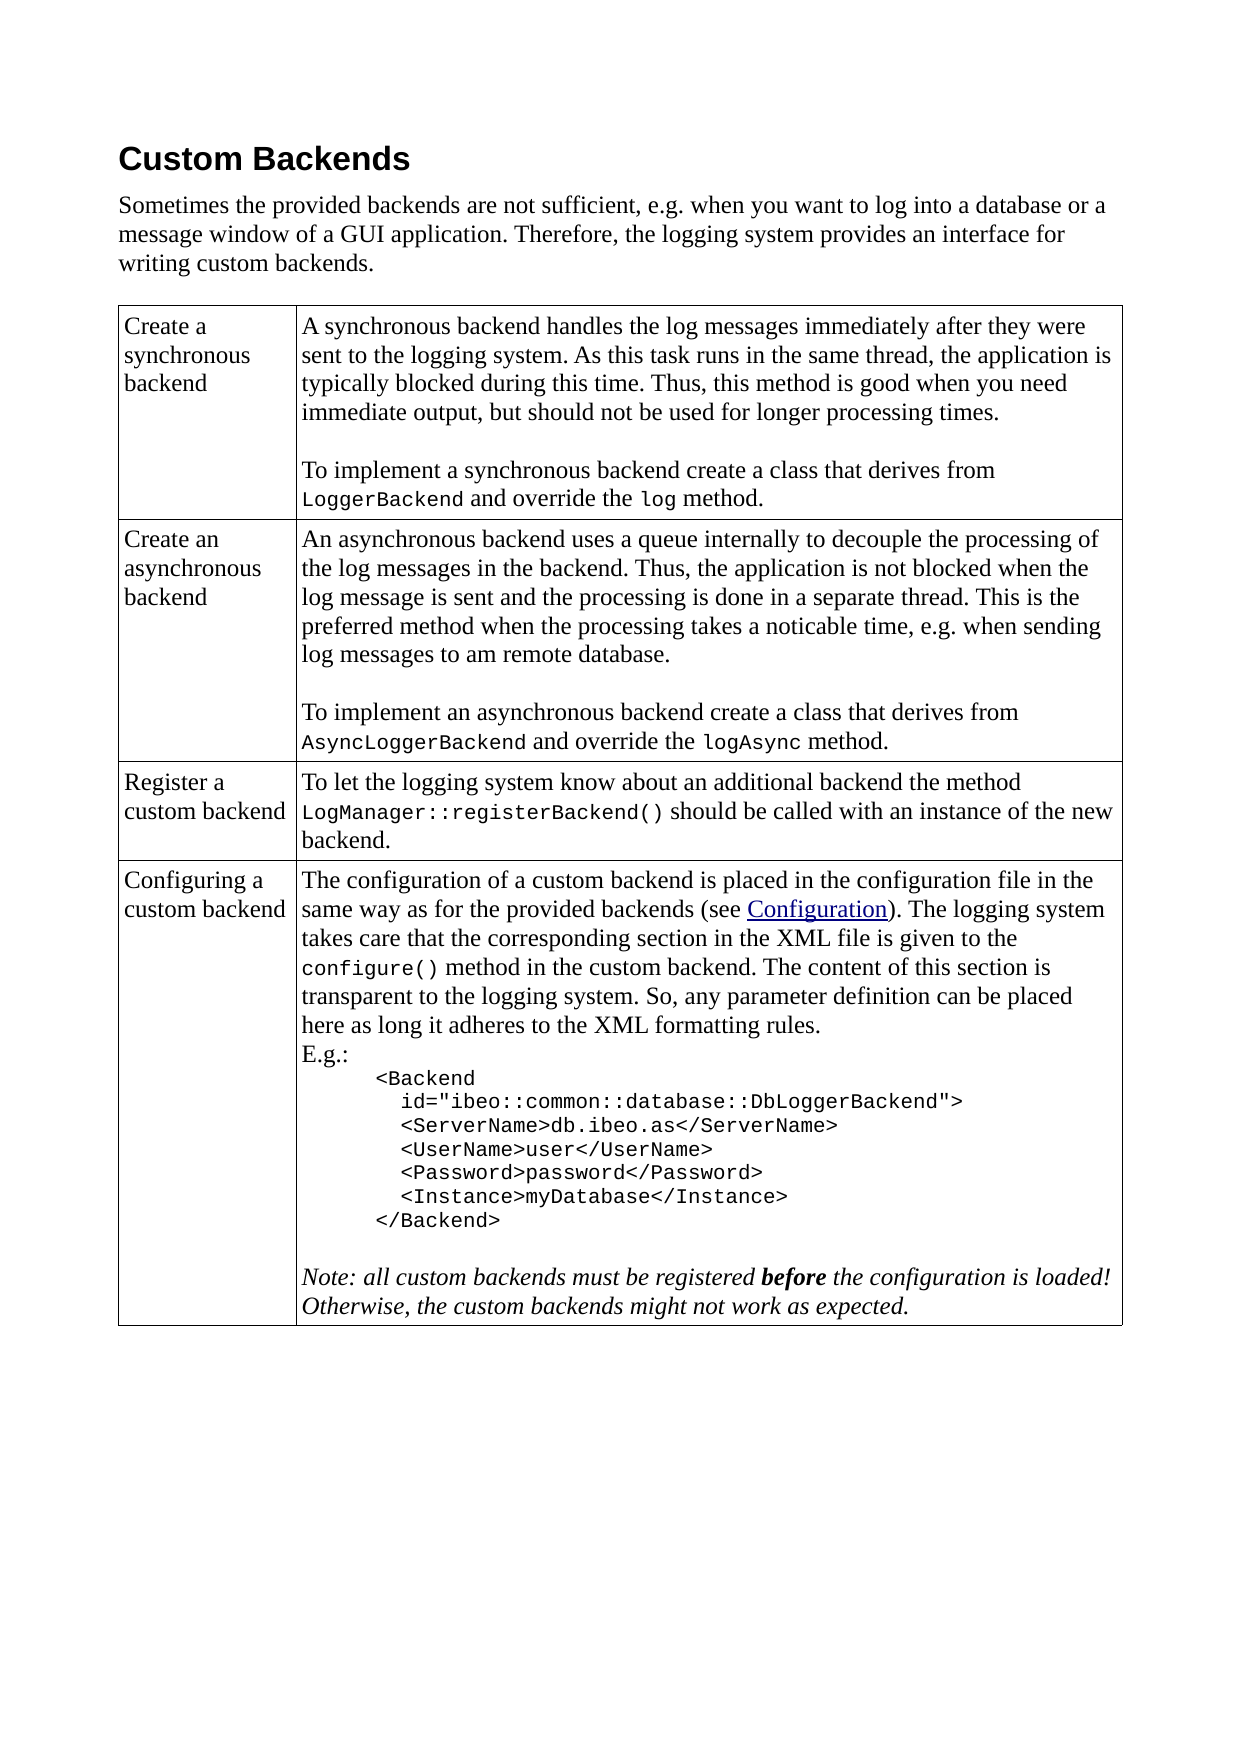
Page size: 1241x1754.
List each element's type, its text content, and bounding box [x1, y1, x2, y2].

subtitle Custom Backends [118, 139, 1122, 178]
table_cell Create an asynchronous backend [119, 520, 296, 761]
table_cell Register a custom backend [119, 762, 296, 860]
text Sometimes the provided backends are not sufficient, e.g. when you want to log into a database or a message window of a GUI application. Therefore, the logging system provides an interface for writing custom backends. [118, 190, 1122, 276]
table_cell Configuring a custom backend [119, 861, 296, 1325]
table_header A synchronous backend handles the log messages immediately after they were sent to the logging system. As this task runs in the same thread, the application is typically blocked during this time. Thus, this method is good when you need immediate output, but should not be used for longer processing times. To implement a synchronous backend create a class that derives from LoggerBackend and override the log method. [297, 306, 1122, 519]
table_cell The configuration of a custom backend is placed in the configuration file in the same way as for the provided backends (see Configuration). The logging system takes care that the corresponding section in the XML file is given to the configure() method in the custom backend. The content of this section is transparent to the logging system. So, any parameter definition can be placed here as long it adheres to the XML formatting rules. E.g.: <Backend id="ibeo::common::database::DbLoggerBackend"> <ServerName>db.ibeo.as</ServerName> <UserName>user</UserName> <Password>password</Password> <Instance>myDatabase</Instance> </Backend> Note: all custom backends must be registered before the configuration is loaded! Otherwise, the custom backends might not work as expected. [297, 861, 1122, 1325]
table_cell An asynchronous backend uses a queue internally to decouple the processing of the log messages in the backend. Thus, the application is not blocked when the log message is sent and the processing is done in a separate thread. This is the preferred method when the processing takes a noticable time, e.g. when sending log messages to am remote database. To implement an asynchronous backend create a class that derives from AsyncLoggerBackend and override the logAsync method. [297, 520, 1122, 761]
table_cell To let the logging system know about an additional backend the method LogManager::registerBackend() should be called with an instance of the new backend. [297, 762, 1122, 860]
table_header Create a synchronous backend [119, 306, 296, 519]
